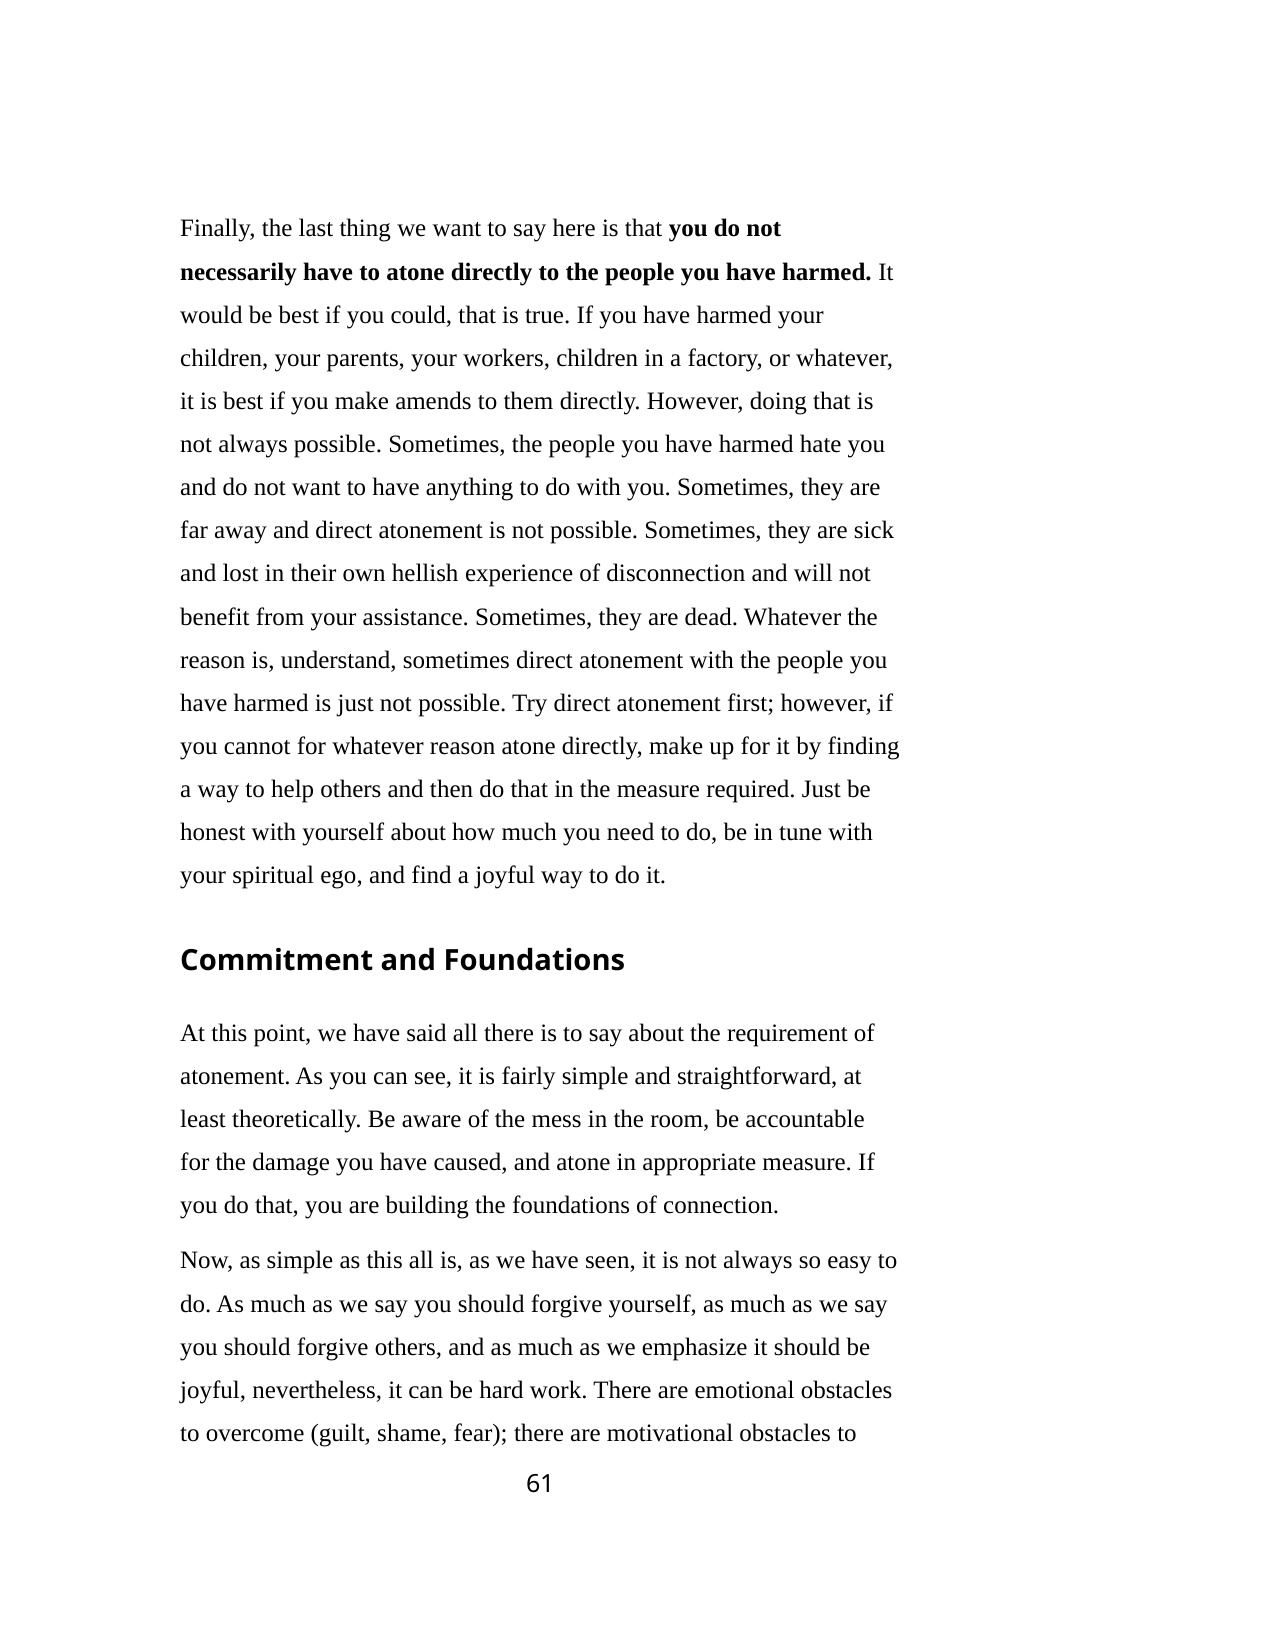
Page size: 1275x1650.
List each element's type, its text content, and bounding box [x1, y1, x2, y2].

subtitle Commitment and Foundations [180, 939, 900, 979]
text Finally, the last thing we want to say here is that you do not necessarily have to atone directly to the people you have harmed. It would be best if you could, that is true. If you have harmed your children, your parents, your workers, children in a factory, or whatever, it is best if you make amends to them directly. However, doing that is not always possible. Sometimes, the people you have harmed hate you and do not want to have anything to do with you. Sometimes, they are far away and direct atonement is not possible. Sometimes, they are sick and lost in their own hellish experience of disconnection and will not benefit from your assistance. Sometimes, they are dead. Whatever the reason is, understand, sometimes direct atonement with the people you have harmed is just not possible. Try direct atonement first; however, if you cannot for whatever reason atone directly, make up for it by finding a way to help others and then do that in the measure required. Just be honest with yourself about how much you need to do, be in tune with your spiritual ego, and find a joyful way to do it. [180, 213, 900, 889]
text At this point, we have said all there is to say about the requirement of atonement. As you can see, it is fairly simple and straightforward, at least theoretically. Be aware of the mess in the room, be accountable for the damage you have caused, and atone in appropriate measure. If you do that, you are building the foundations of connection. [180, 1018, 900, 1219]
text Now, as simple as this all is, as we have seen, it is not always so easy to do. As much as we say you should forgive yourself, as much as we say you should forgive others, and as much as we emphasize it should be joyful, nevertheless, it can be hard work. There are emotional obstacles to overcome (guilt, shame, fear); there are motivational obstacles to [180, 1246, 900, 1447]
